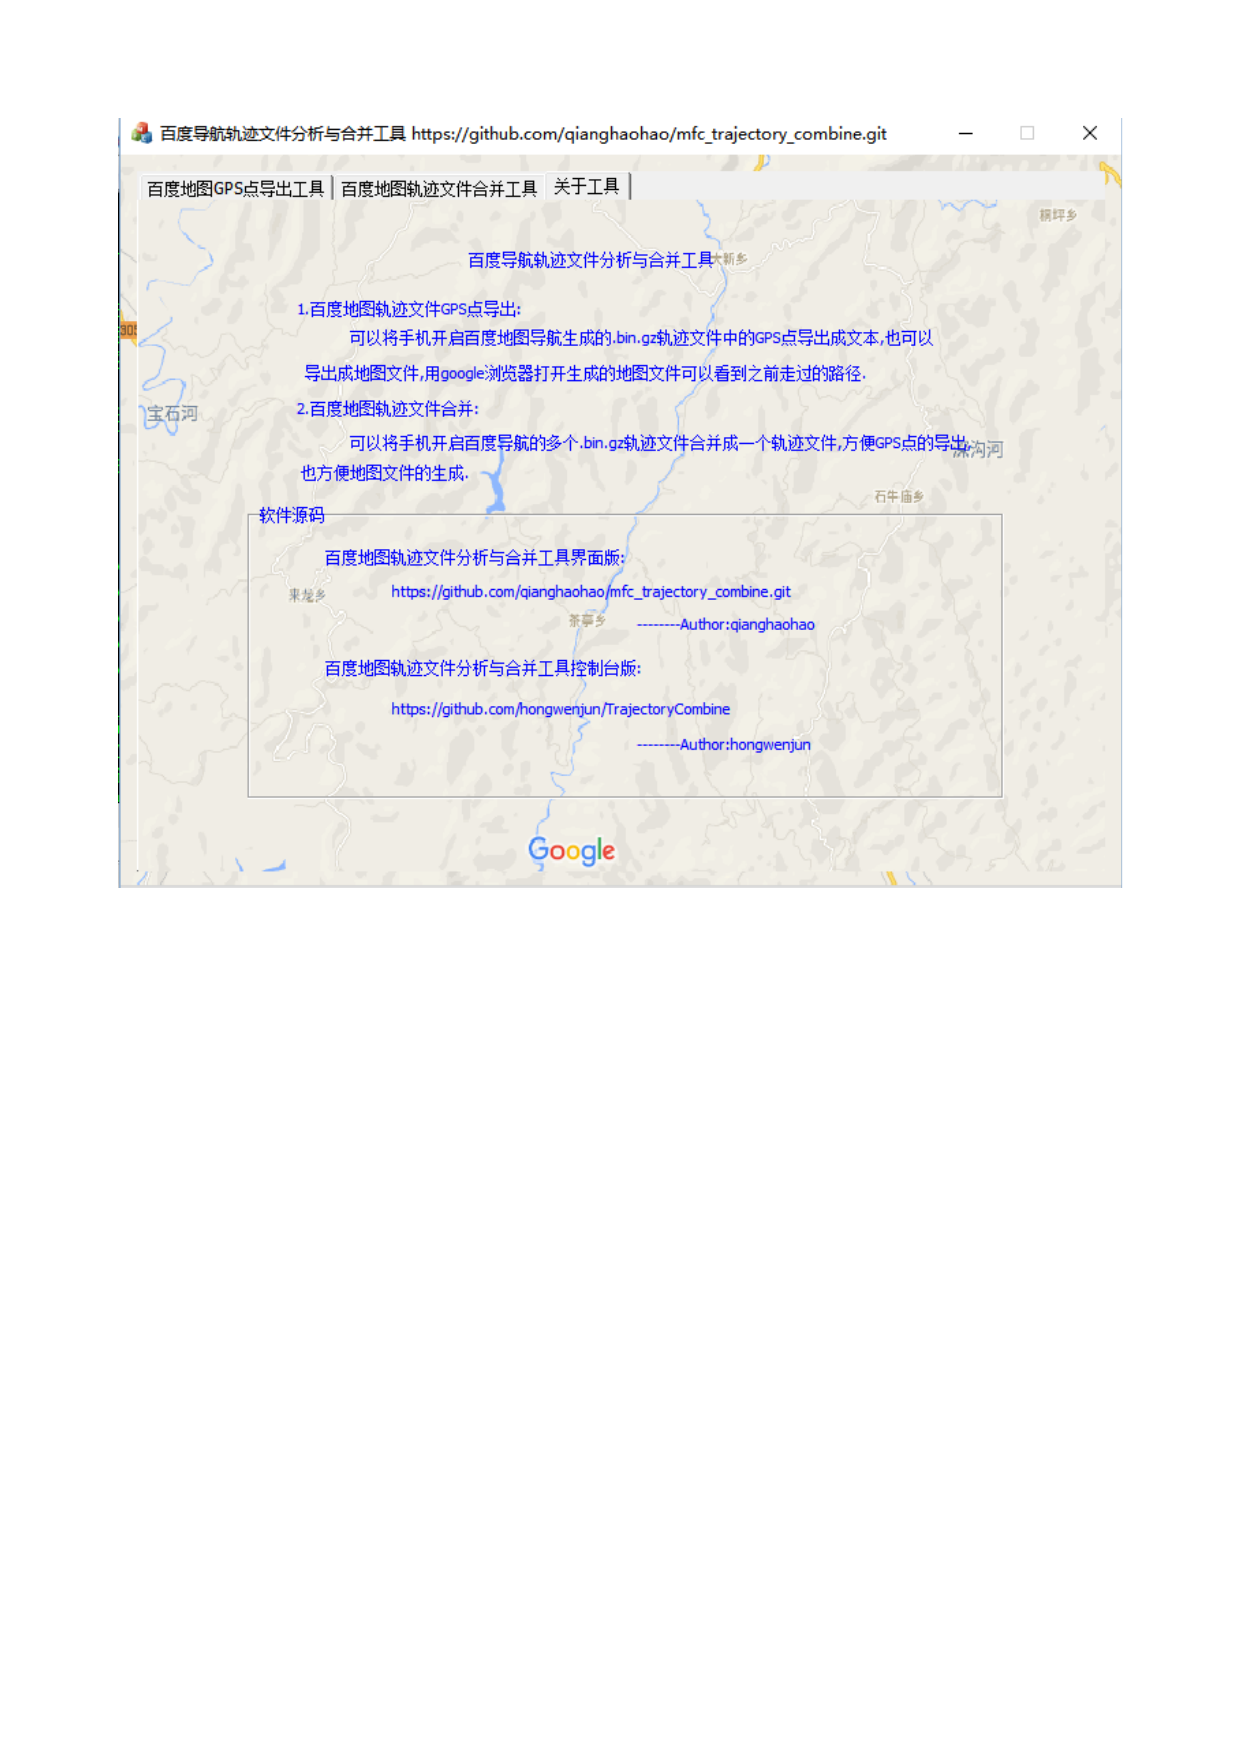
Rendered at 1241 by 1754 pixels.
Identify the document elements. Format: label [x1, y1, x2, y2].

picture [118, 118, 1123, 888]
